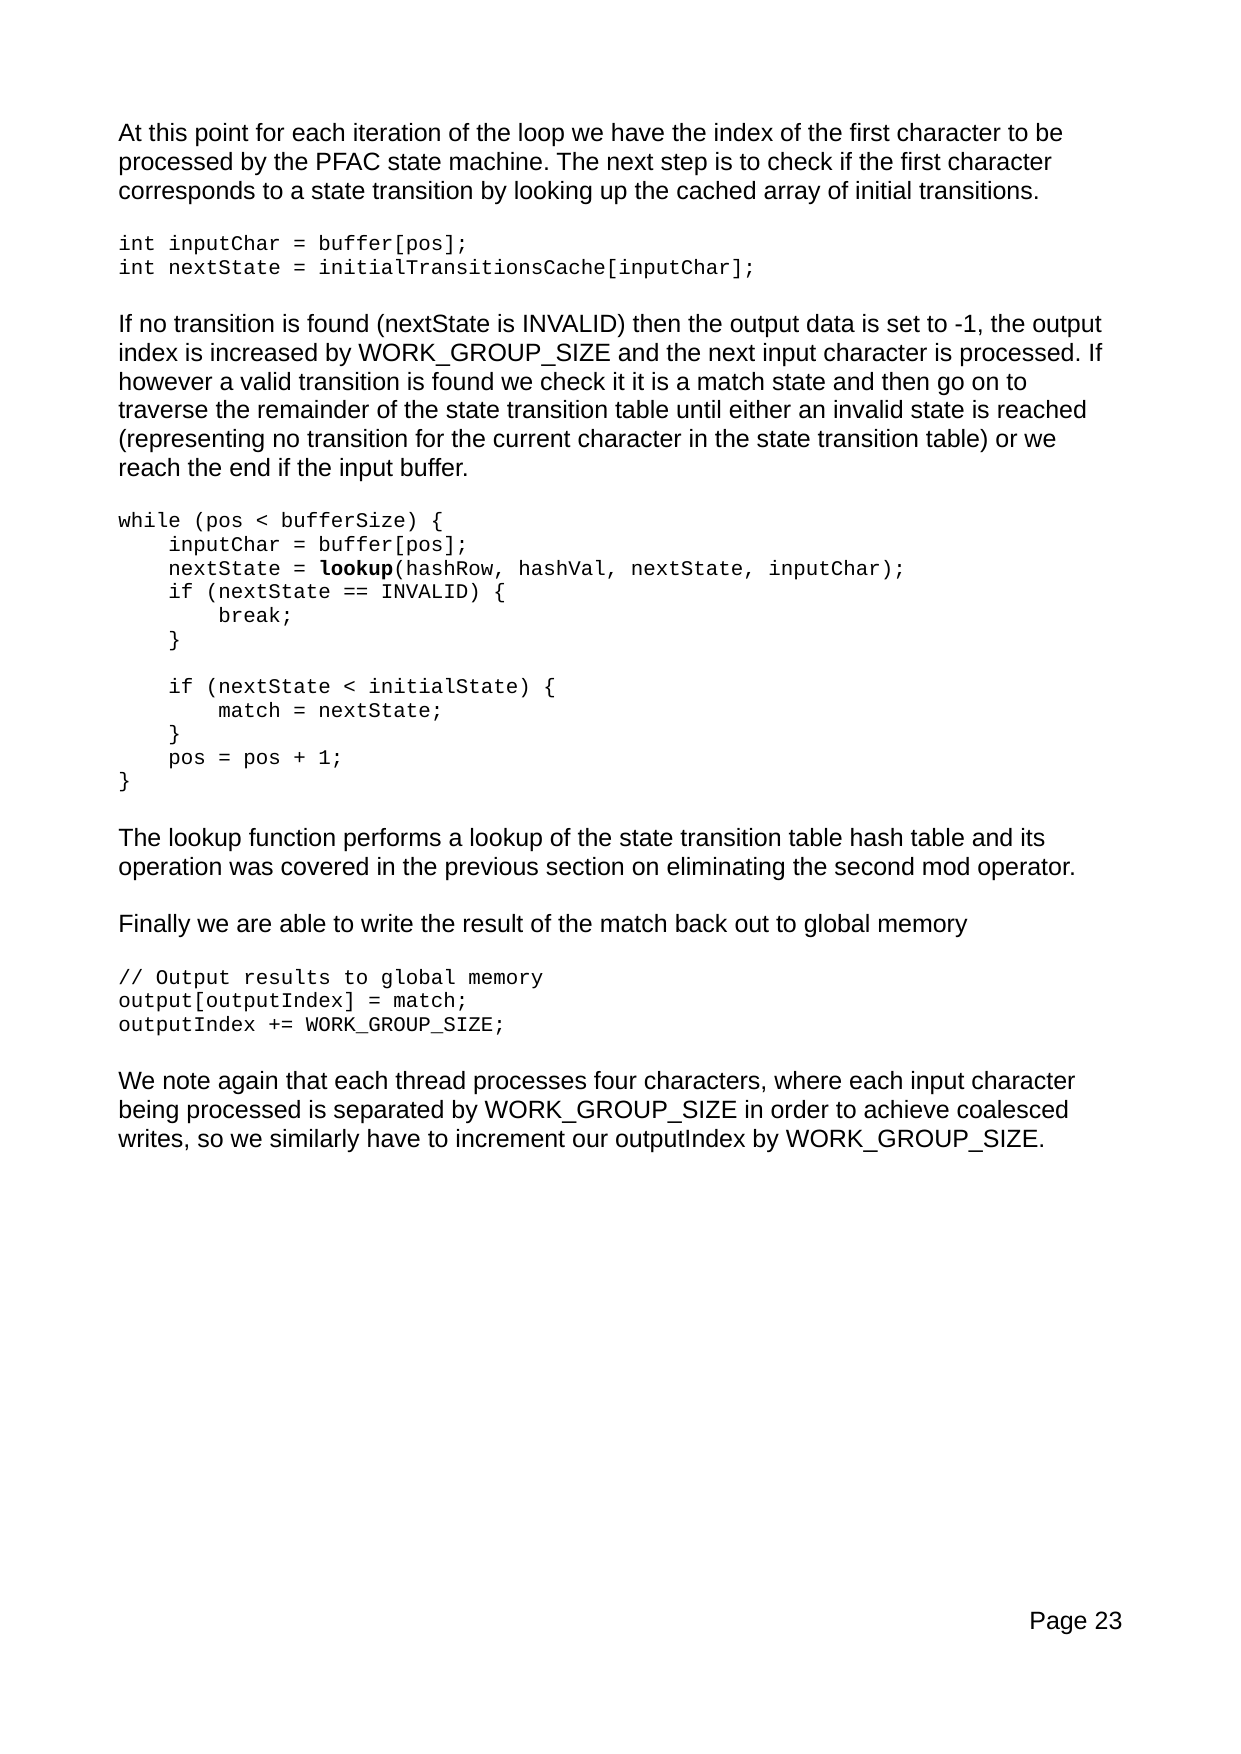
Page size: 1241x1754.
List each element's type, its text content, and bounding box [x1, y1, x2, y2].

text If no transition is found (nextState is INVALID) then the output data is set to -1, the output index is increased by WORK_GROUP_SIZE and the next input character is processed. If however a valid transition is found we check it it is a match state and then go on to traverse the remainder of the state transition table until either an invalid state is reached (representing no transition for the current character in the state transition table) or we reach the end if the input buffer. [118, 309, 1122, 482]
text output[outputIndex] = match; [118, 990, 1122, 1014]
text break; [118, 605, 1122, 629]
text int nextState = initialTransitionsCache[inputChar]; [118, 257, 1122, 280]
text } [118, 723, 1122, 747]
text } [118, 629, 1122, 652]
text We note again that each thread processes four characters, where each input character being processed is separated by WORK_GROUP_SIZE in order to achieve coalesced writes, so we similarly have to increment our outputIndex by WORK_GROUP_SIZE. [118, 1066, 1122, 1153]
text pos = pos + 1; [118, 747, 1122, 771]
text outputIndex += WORK_GROUP_SIZE; [118, 1014, 1122, 1038]
text At this point for each iteration of the loop we have the index of the first character to be processed by the PFAC state machine. The next step is to check if the first character corresponds to a state transition by looking up the cached array of initial transitions. [118, 118, 1122, 204]
text Finally we are able to write the result of the match back out to global memory [118, 909, 1122, 938]
text if (nextState < initialState) { [118, 676, 1122, 699]
text while (pos < bufferSize) { [118, 510, 1122, 534]
text nextState = lookup(hashRow, hashVal, nextState, inputChar); [118, 558, 1122, 581]
text inputChar = buffer[pos]; [118, 534, 1122, 558]
text match = nextState; [118, 699, 1122, 723]
text if (nextState == INVALID) { [118, 581, 1122, 605]
text The lookup function performs a lookup of the state transition table hash table and its operation was covered in the previous section on eliminating the second mod operator. [118, 823, 1122, 880]
text // Output results to global memory [118, 967, 1122, 990]
text int inputChar = buffer[pos]; [118, 233, 1122, 257]
text } [118, 771, 1122, 794]
